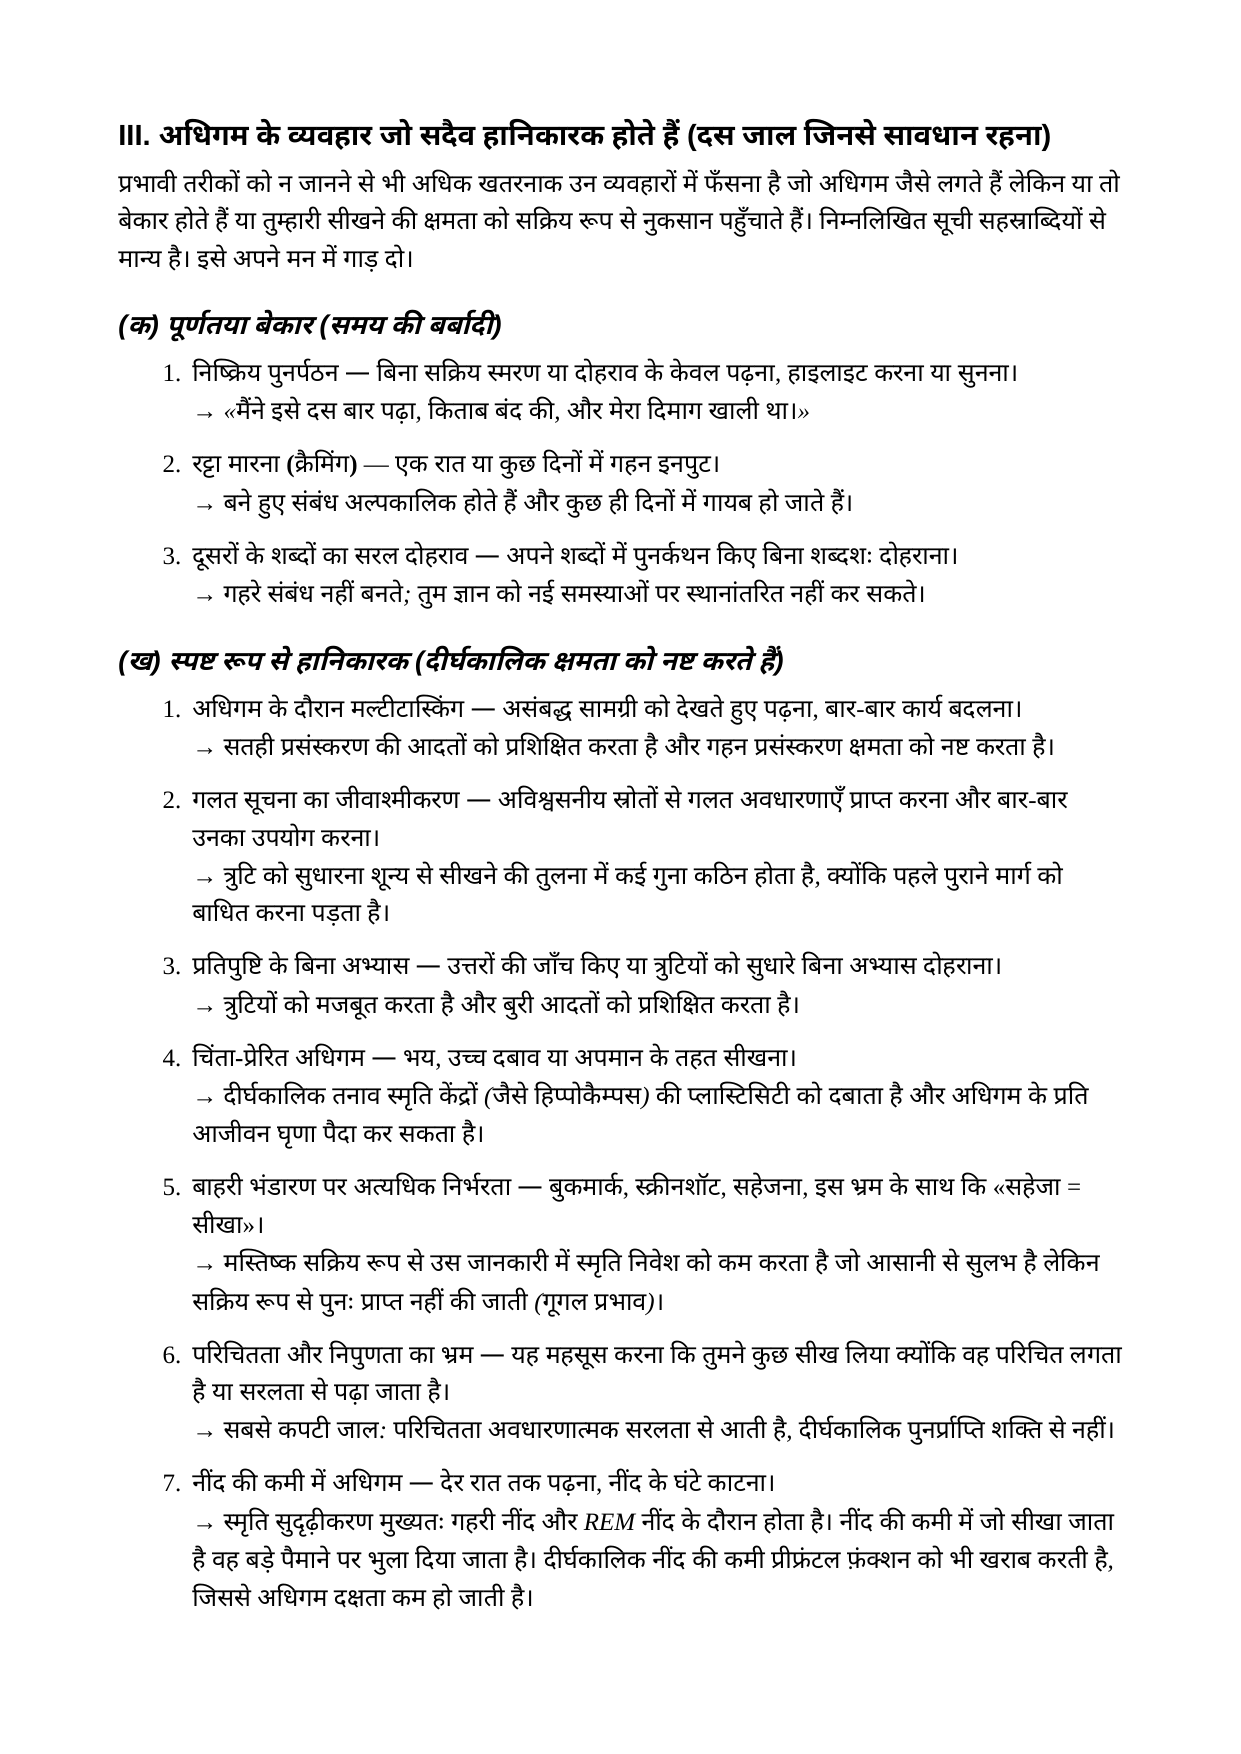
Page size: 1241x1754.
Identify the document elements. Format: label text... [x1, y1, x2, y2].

subtitle III. अधिगम के व्यवहार जो सदैव हानिकारक होते हैं (दस जाल जिनसे सावधान रहना) [118, 118, 1122, 157]
list प्रतिपुष्टि के बिना अभ्यास — उत्तरों की जाँच किए या त्रुटियों को सुधारे बिना अभ्यास दोहराना। → त्रुटियों को मजबूत करता है और बुरी आदतों को प्रशिक्षित करता है। [162, 951, 1122, 1023]
list रट्टा मारना (क्रैमिंग) — एक रात या कुछ दिनों में गहन इनपुट। → बने हुए संबंध अल्पकालिक होते हैं और कुछ ही दिनों में गायब हो जाते हैं। [162, 449, 1122, 521]
list निष्क्रिय पुनर्पठन — बिना सक्रिय स्मरण या दोहराव के केवल पढ़ना, हाइलाइट करना या सुनना। → «मैंने इसे दस बार पढ़ा, किताब बंद की, और मेरा दिमाग खाली था।» [162, 358, 1122, 430]
list नींद की कमी में अधिगम — देर रात तक पढ़ना, नींद के घंटे काटना। → स्मृति सुदृढ़ीकरण मुख्यतः गहरी नींद और REM नींद के दौरान होता है। नींद की कमी में जो सीखा जाता है वह बड़े पैमाने पर भुला दिया जाता है। दीर्घकालिक नींद की कमी प्रीफ्रंटल फ़ंक्शन को भी खराब करती है, जिससे अधिगम दक्षता कम हो जाती है। [162, 1468, 1122, 1616]
list बाहरी भंडारण पर अत्यधिक निर्भरता — बुकमार्क, स्क्रीनशॉट, सहेजना, इस भ्रम के साथ कि «सहेजा = सीखा»। → मस्तिष्क सक्रिय रूप से उस जानकारी में स्मृति निवेश को कम करता है जो आसानी से सुलभ है लेकिन सक्रिय रूप से पुनः प्राप्त नहीं की जाती (गूगल प्रभाव)। [162, 1172, 1122, 1320]
list गलत सूचना का जीवाश्मीकरण — अविश्वसनीय स्रोतों से गलत अवधारणाएँ प्राप्त करना और बार-बार उनका उपयोग करना। → त्रुटि को सुधारना शून्य से सीखने की तुलना में कई गुना कठिन होता है, क्योंकि पहले पुराने मार्ग को बाधित करना पड़ता है। [162, 785, 1122, 932]
subtitle (ख) स्पष्ट रूप से हानिकारक (दीर्घकालिक क्षमता को नष्ट करते हैं) [118, 645, 1122, 681]
list दूसरों के शब्दों का सरल दोहराव — अपने शब्दों में पुनर्कथन किए बिना शब्दशः दोहराना। → गहरे संबंध नहीं बनते; तुम ज्ञान को नई समस्याओं पर स्थानांतरित नहीं कर सकते। [162, 541, 1122, 613]
text प्रभावी तरीकों को न जानने से भी अधिक खतरनाक उन व्यवहारों में फँसना है जो अधिगम जैसे लगते हैं लेकिन या तो बेकार होते हैं या तुम्हारी सीखने की क्षमता को सक्रिय रूप से नुकसान पहुँचाते हैं। निम्नलिखित सूची सहस्राब्दियों से मान्य है। इसे अपने मन में गाड़ दो। [118, 170, 1122, 277]
list अधिगम के दौरान मल्टीटास्किंग — असंबद्ध सामग्री को देखते हुए पढ़ना, बार-बार कार्य बदलना। → सतही प्रसंस्करण की आदतों को प्रशिक्षित करता है और गहन प्रसंस्करण क्षमता को नष्ट करता है। [162, 694, 1122, 766]
list परिचितता और निपुणता का भ्रम — यह महसूस करना कि तुमने कुछ सीख लिया क्योंकि वह परिचित लगता है या सरलता से पढ़ा जाता है। → सबसे कपटी जाल: परिचितता अवधारणात्मक सरलता से आती है, दीर्घकालिक पुनर्प्राप्ति शक्ति से नहीं। [162, 1340, 1122, 1449]
list चिंता-प्रेरित अधिगम — भय, उच्च दबाव या अपमान के तहत सीखना। → दीर्घकालिक तनाव स्मृति केंद्रों (जैसे हिप्पोकैम्पस) की प्लास्टिसिटी को दबाता है और अधिगम के प्रति आजीवन घृणा पैदा कर सकता है। [162, 1043, 1122, 1152]
subtitle (क) पूर्णतया बेकार (समय की बर्बादी) [118, 309, 1122, 346]
